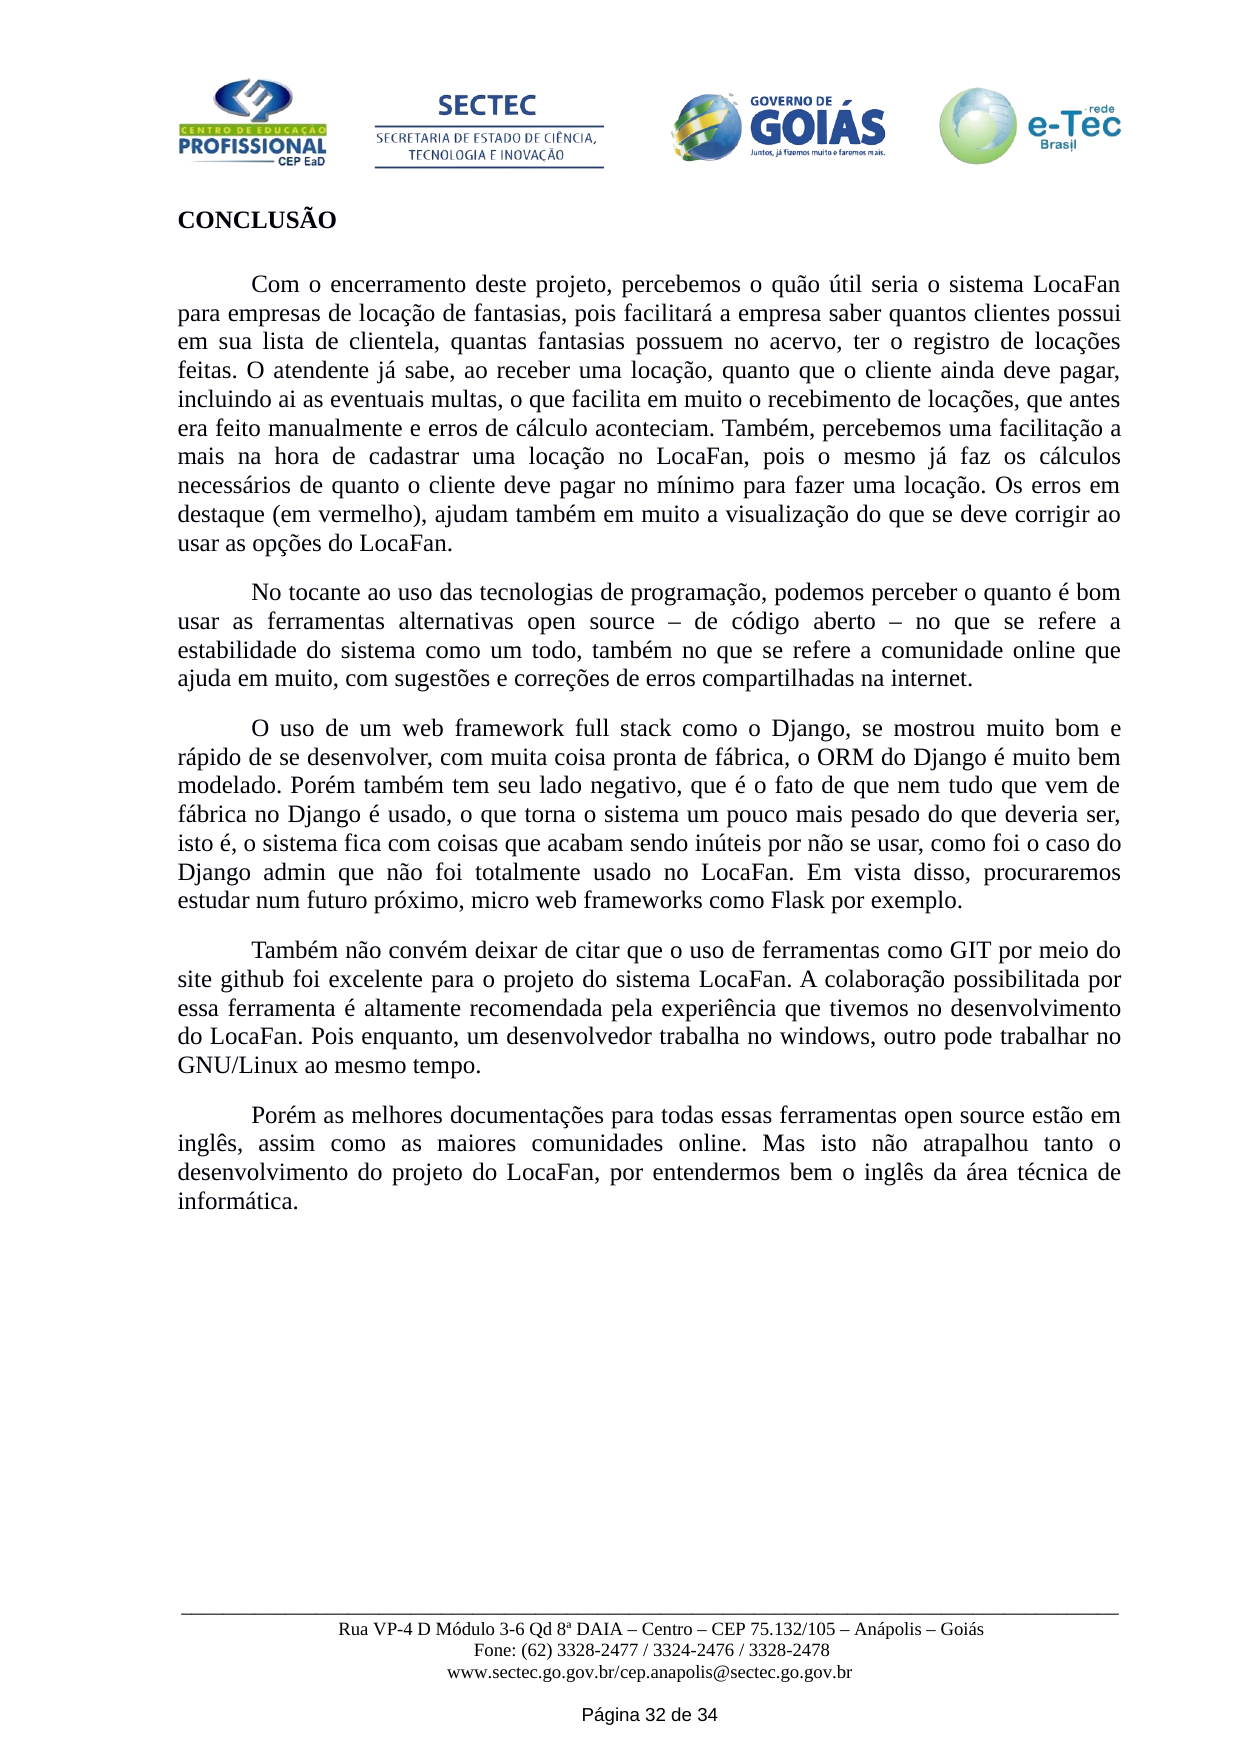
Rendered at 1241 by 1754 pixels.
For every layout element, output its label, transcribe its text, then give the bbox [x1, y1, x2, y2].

text Porém as melhores documentações para todas essas ferramentas open source estão em inglês, assim como as maiores comunidades online. Mas isto não atrapalhou tanto o desenvolvimento do projeto do LocaFan, por entendermos bem o inglês da área técnica de informática. [177, 1100, 1122, 1215]
text CONCLUSÃO [177, 205, 1122, 234]
text O uso de um web framework full stack como o Django, se mostrou muito bom e rápido de se desenvolver, com muita coisa pronta de fábrica, o ORM do Django é muito bem modelado. Porém também tem seu lado negativo, que é o fato de que nem tudo que vem de fábrica no Django é usado, o que torna o sistema um pouco mais pesado do que deveria ser, isto é, o sistema fica com coisas que acabam sendo inúteis por não se usar, como foi o caso do Django admin que não foi totalmente usado no LocaFan. Em vista disso, procuraremos estudar num futuro próximo, micro web frameworks como Flask por exemplo. [177, 713, 1122, 914]
picture [177, 75, 1123, 176]
text Com o encerramento deste projeto, percebemos o quão útil seria o sistema LocaFan para empresas de locação de fantasias, pois facilitará a empresa saber quantos clientes possui em sua lista de clientela, quantas fantasias possuem no acervo, ter o registro de locações feitas. O atendente já sabe, ao receber uma locação, quanto que o cliente ainda deve pagar, incluindo ai as eventuais multas, o que facilita em muito o recebimento de locações, que antes era feito manualmente e erros de cálculo aconteciam. Também, percebemos uma facilitação a mais na hora de cadastrar uma locação no LocaFan, pois o mesmo já faz os cálculos necessários de quanto o cliente deve pagar no mínimo para fazer uma locação. Os erros em destaque (em vermelho), ajudam também em muito a visualização do que se deve corrigir ao usar as opções do LocaFan. [177, 269, 1122, 556]
text No tocante ao uso das tecnologias de programação, podemos perceber o quanto é bom usar as ferramentas alternativas open source – de código aberto – no que se refere a estabilidade do sistema como um todo, também no que se refere a comunidade online que ajuda em muito, com sugestões e correções de erros compartilhadas na internet. [177, 577, 1122, 692]
text Também não convém deixar de citar que o uso de ferramentas como GIT por meio do site github foi excelente para o projeto do sistema LocaFan. A colaboração possibilitada por essa ferramenta é altamente recomendada pela experiência que tivemos no desenvolvimento do LocaFan. Pois enquanto, um desenvolvedor trabalha no windows, outro pode trabalhar no GNU/Linux ao mesmo tempo. [177, 935, 1122, 1079]
